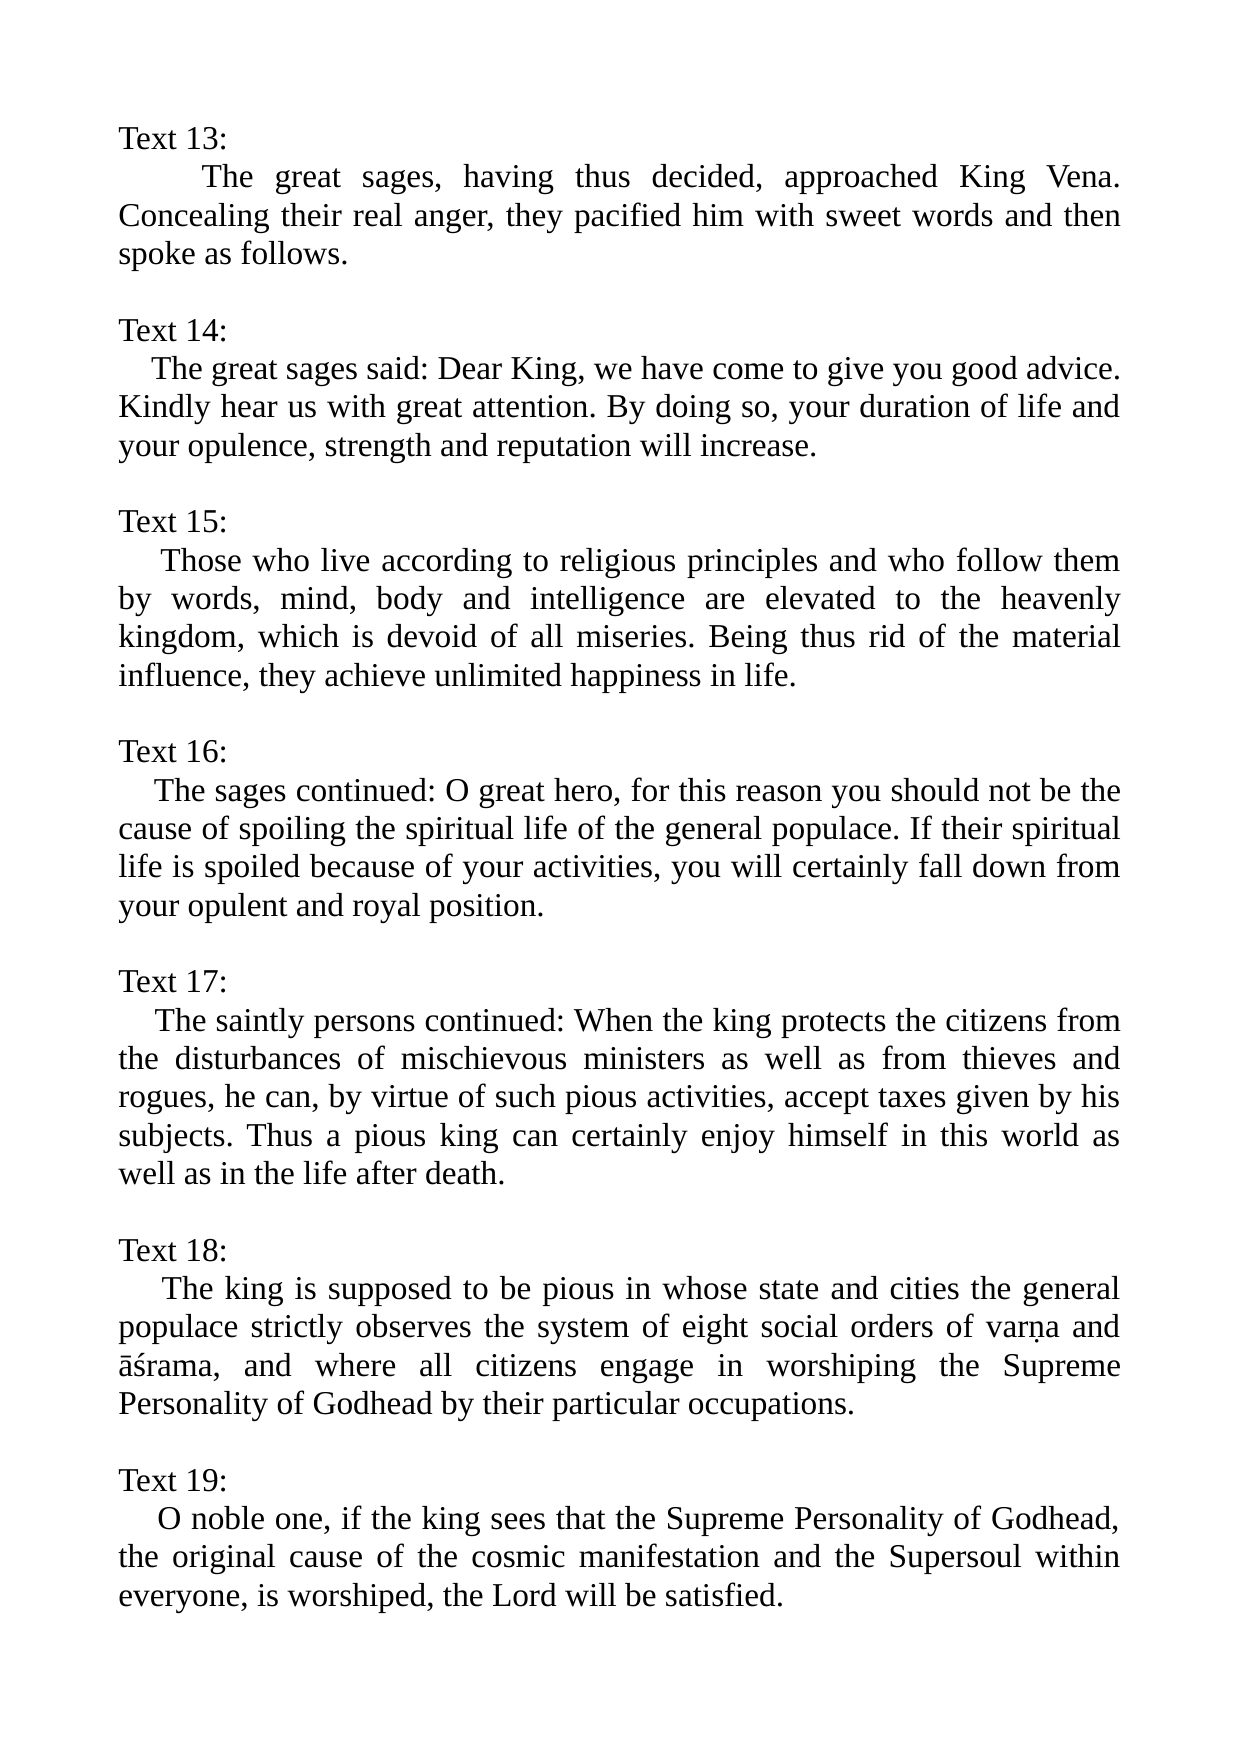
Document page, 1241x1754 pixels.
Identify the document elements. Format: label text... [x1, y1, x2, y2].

text The great sages, having thus decided, approached King Vena. Concealing their real anger, they pacified him with sweet words and then spoke as follows. [118, 156, 1122, 271]
text Text 15: [118, 501, 1122, 540]
text Those who live according to religious principles and who follow them by words, mind, body and intelligence are elevated to the heavenly kingdom, which is devoid of all miseries. Being thus rid of the material influence, they achieve unlimited happiness in life. [118, 540, 1122, 693]
text Text 13: [118, 118, 1122, 156]
text Text 18: [118, 1230, 1122, 1268]
text Text 14: [118, 310, 1122, 348]
text The great sages said: Dear King, we have come to give you good advice. Kindly hear us with great attention. By doing so, your duration of life and your opulence, strength and reputation will increase. [118, 348, 1122, 463]
text Text 17: [118, 961, 1122, 1000]
text The king is supposed to be pious in whose state and cities the general populace strictly observes the system of eight social orders of varṇa and āśrama, and where all citizens engage in worshiping the Supreme Personality of Godhead by their particular occupations. [118, 1268, 1122, 1421]
text The sages continued: O great hero, for this reason you should not be the cause of spoiling the spiritual life of the general populace. If their spiritual life is spoiled because of your activities, you will certainly fall down from your opulent and royal position. [118, 770, 1122, 923]
text The saintly persons continued: When the king protects the citizens from the disturbances of mischievous ministers as well as from thieves and rogues, he can, by virtue of such pious activities, accept taxes given by his subjects. Thus a pious king can certainly enjoy himself in this world as well as in the life after death. [118, 1000, 1122, 1191]
text Text 19: [118, 1460, 1122, 1498]
text Text 16: [118, 731, 1122, 770]
text O noble one, if the king sees that the Supreme Personality of Godhead, the original cause of the cosmic manifestation and the Supersoul within everyone, is worshiped, the Lord will be satisfied. [118, 1498, 1122, 1613]
